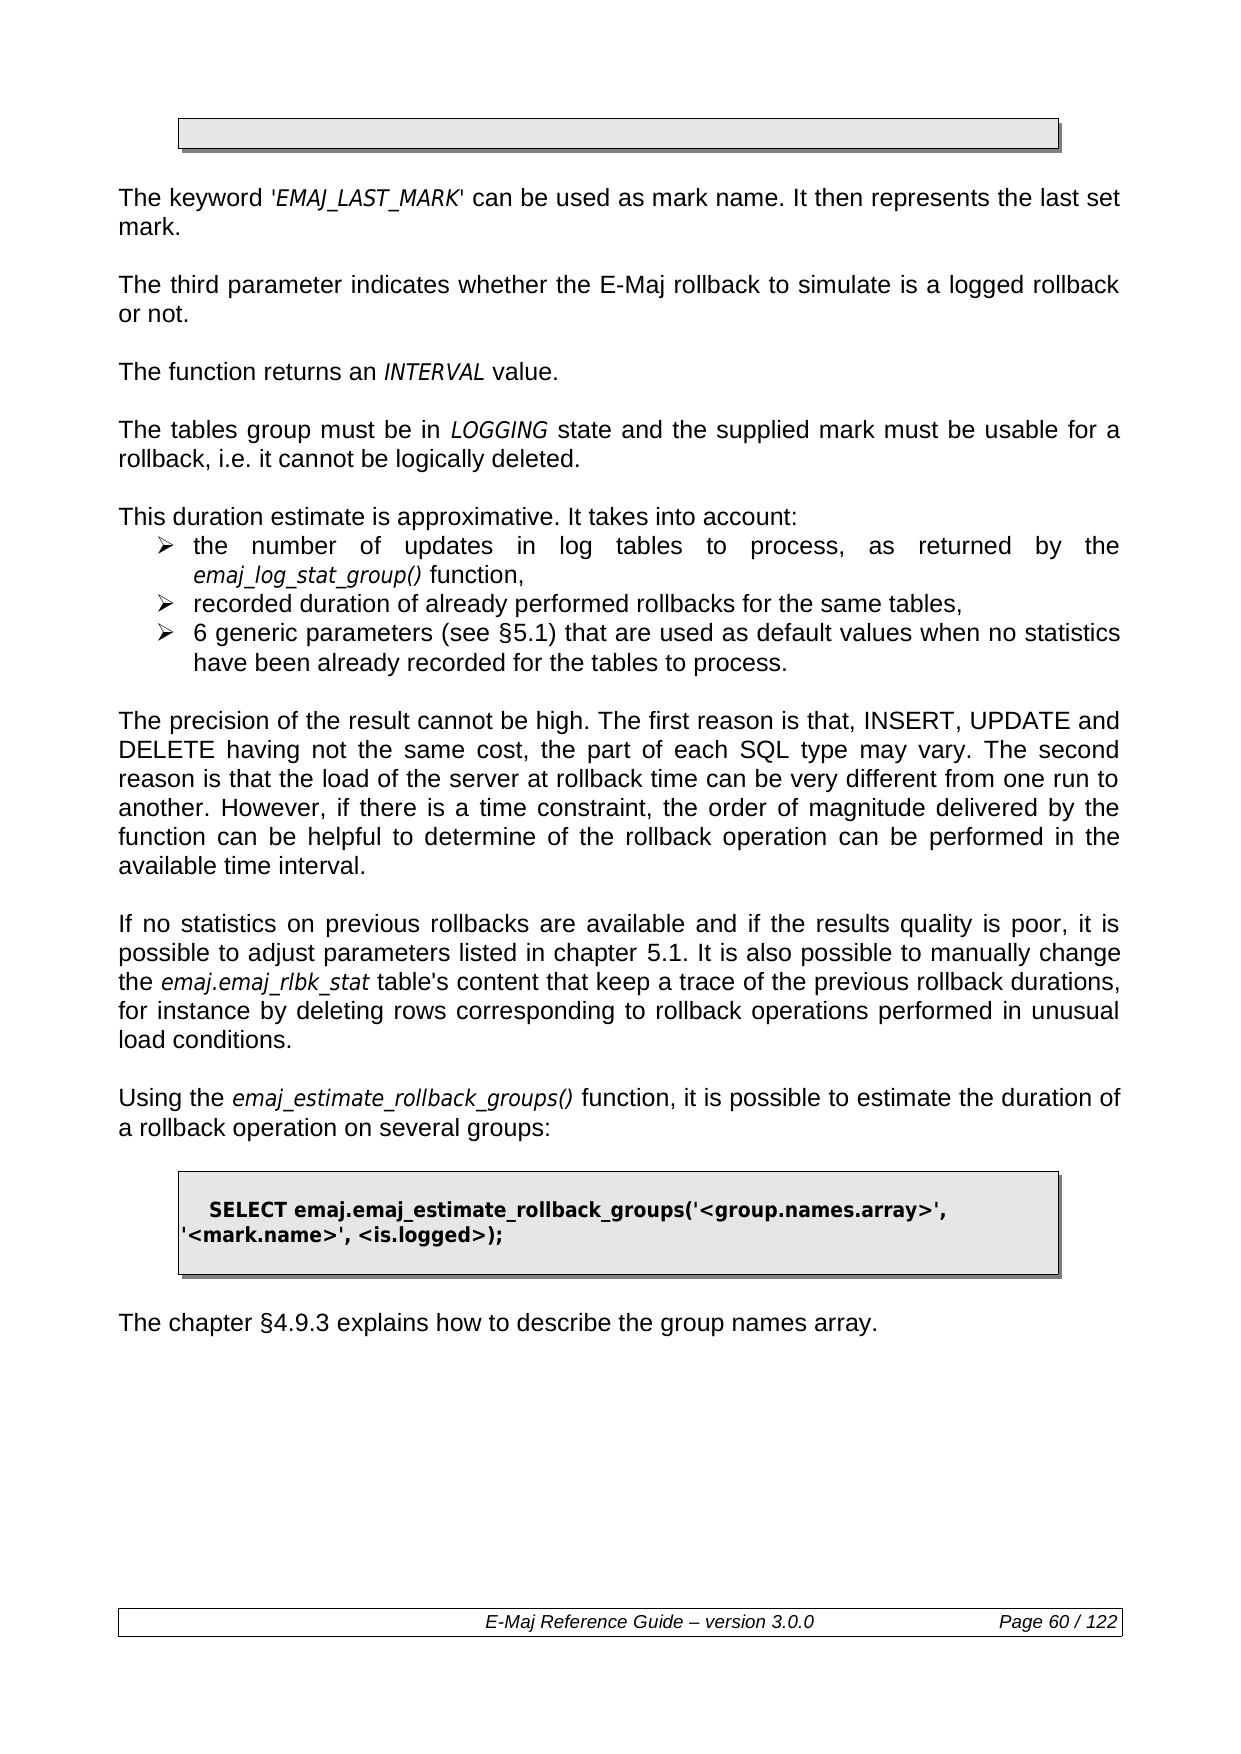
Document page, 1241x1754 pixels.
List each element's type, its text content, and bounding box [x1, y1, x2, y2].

text The function returns an INTERVAL value. [118, 357, 1122, 386]
text The precision of the result cannot be high. The first reason is that, INSERT, UPDATE and DELETE having not the same cost, the part of each SQL type may vary. The second reason is that the load of the server at rollback time can be very different from one run to another. However, if there is a time constraint, the order of magnitude delivered by the function can be helpful to determine of the rollback operation can be performed in the available time interval. [118, 706, 1122, 880]
list recorded duration of already performed rollbacks for the same tables, [156, 589, 1122, 618]
text SELECT emaj.emaj_estimate_rollback_groups('<group.names.array>', '<mark.name>', <is.logged>); [179, 1195, 1058, 1244]
list 6 generic parameters (see §5.1) that are used as default values when no statistics have been already recorded for the tables to process. [156, 618, 1122, 676]
text The third parameter indicates whether the E-Maj rollback to simulate is a logged rollback or not. [118, 269, 1122, 328]
text This duration estimate is approximative. It takes into account: [118, 502, 1122, 531]
text If no statistics on previous rollbacks are available and if the results quality is poor, it is possible to adjust parameters listed in chapter 5.1. It is also possible to manually change the emaj.emaj_rlbk_stat table's content that keep a trace of the previous rollback durations, for instance by deleting rows corresponding to rollback operations performed in unusual load conditions. [118, 909, 1122, 1054]
text Using the emaj_estimate_rollback_groups() function, it is possible to estimate the duration of a rollback operation on several groups: [118, 1083, 1122, 1141]
list the number of updates in log tables to process, as returned by the emaj_log_stat_group() function, [156, 531, 1122, 589]
text The chapter §4.9.3 explains how to describe the group names array. [118, 1308, 1122, 1337]
text The tables group must be in LOGGING state and the supplied mark must be usable for a rollback, i.e. it cannot be logically deleted. [118, 415, 1122, 473]
text The keyword 'EMAJ_LAST_MARK' can be used as mark name. It then represents the last set mark. [118, 182, 1122, 241]
